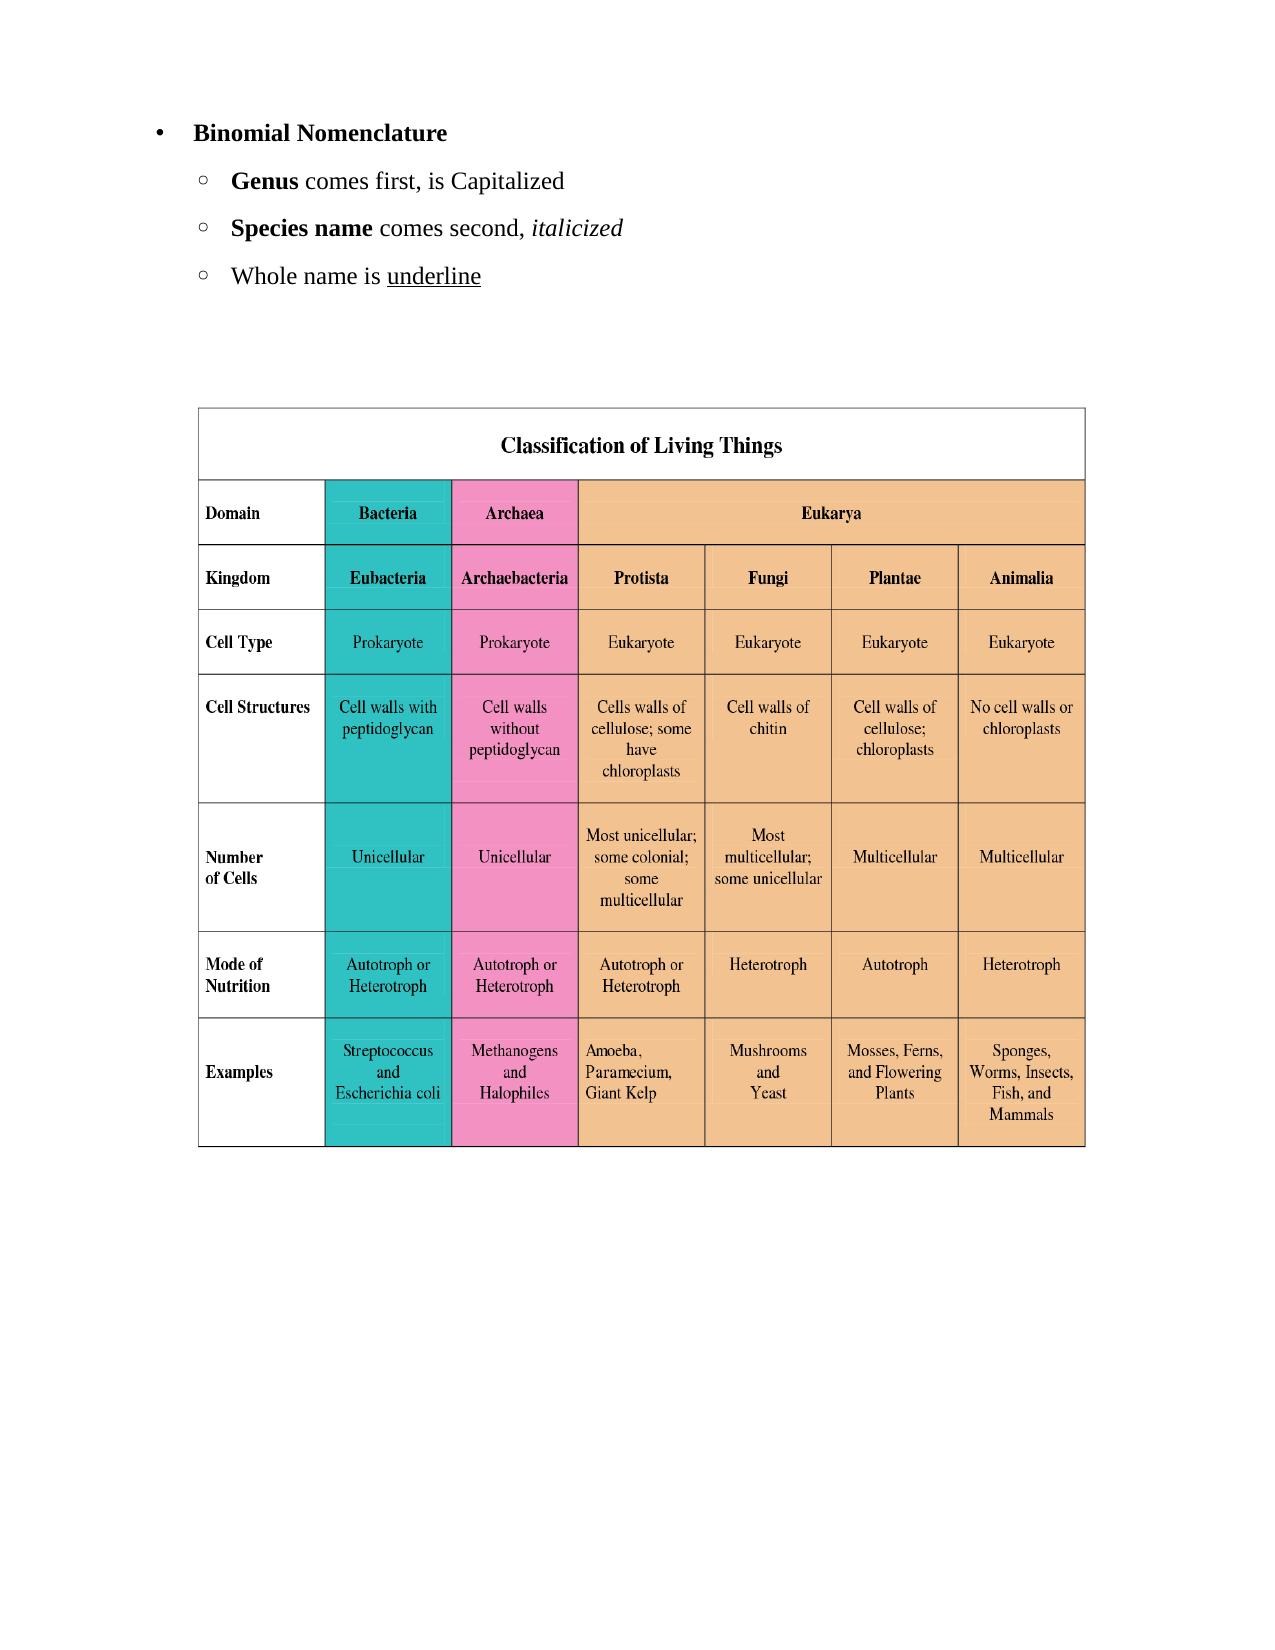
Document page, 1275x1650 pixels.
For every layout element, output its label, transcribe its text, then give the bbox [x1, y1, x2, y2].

list Whole name is underline [193, 261, 1157, 290]
list Species name comes second, italicized [193, 213, 1157, 242]
list Binomial Nomenclature [156, 118, 1157, 147]
picture [118, 308, 1184, 1254]
list Genus comes first, is Capitalized [193, 166, 1157, 194]
